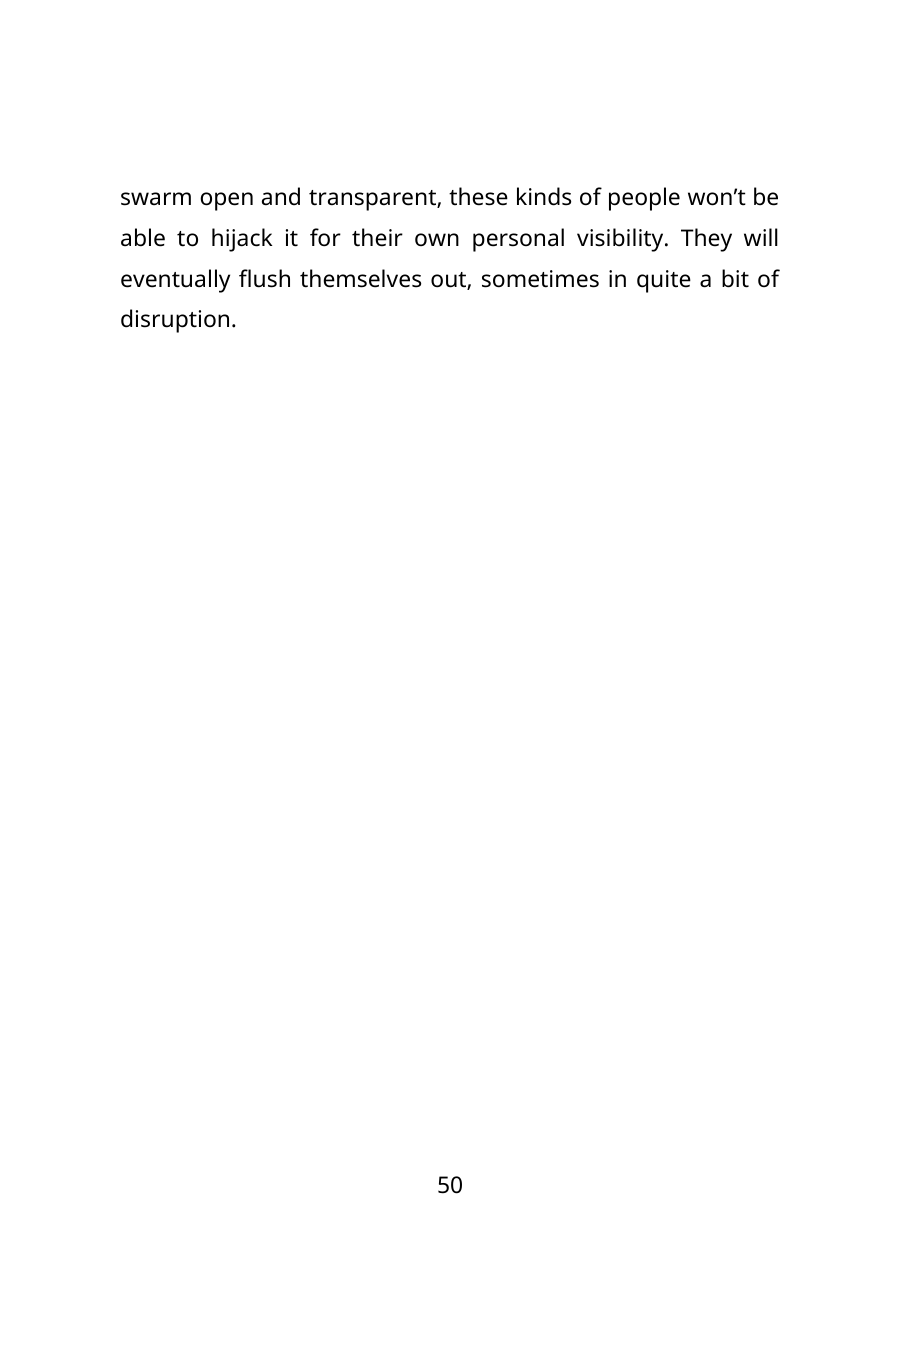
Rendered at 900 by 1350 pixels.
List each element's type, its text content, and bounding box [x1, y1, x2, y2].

text swarm open and transparent, these kinds of people won’t be able to hijack it for their own personal visibility. They will eventually flush themselves out, sometimes in quite a bit of disruption. [120, 181, 780, 334]
